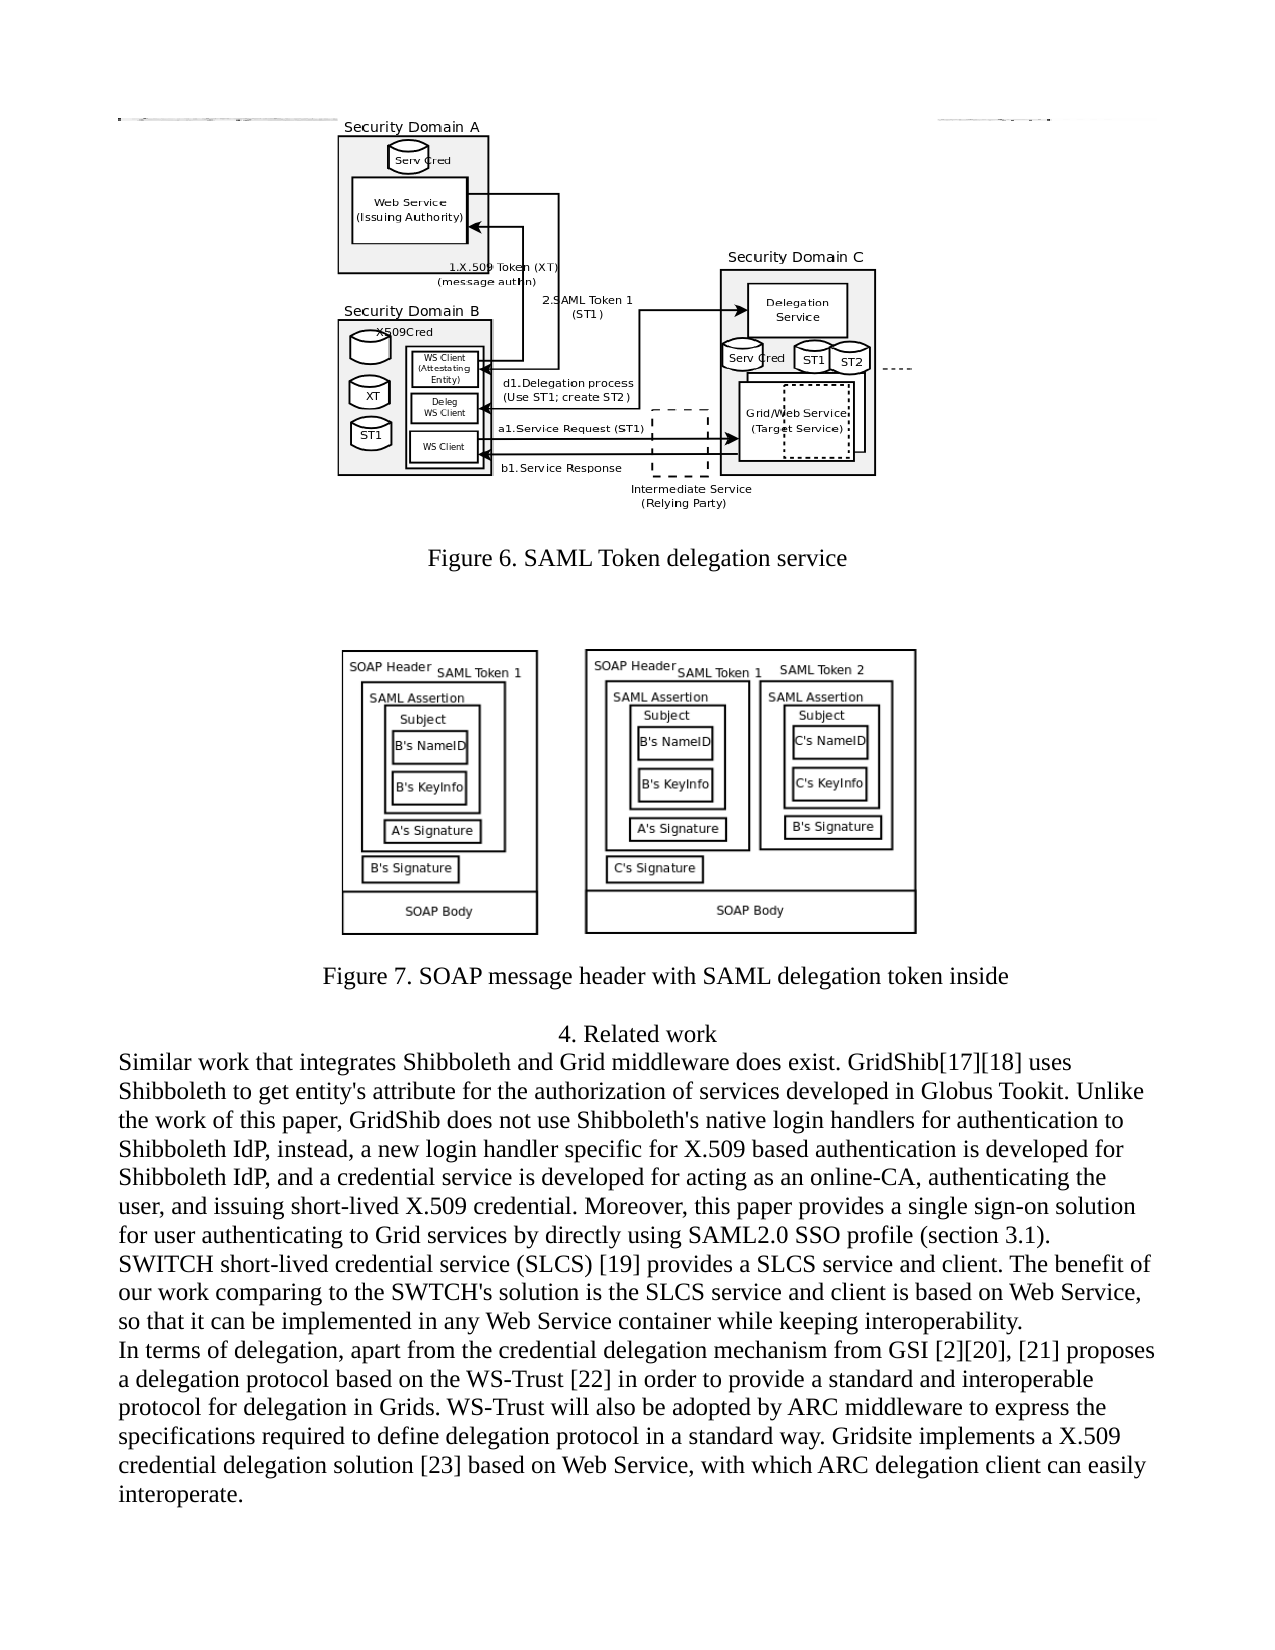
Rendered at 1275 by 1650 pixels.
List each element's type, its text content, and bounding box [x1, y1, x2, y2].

text 4. Related work [118, 1019, 1157, 1047]
text Figure 7. SOAP message header with SAML delegation token inside [118, 961, 1157, 990]
picture [341, 649, 918, 936]
text SWITCH short-lived credential service (SLCS) [19] provides a SLCS service and client. The benefit of our work comparing to the SWTCH's solution is the SLCS service and client is based on Web Service, so that it can be implemented in any Web Service container while keeping interoperability. [118, 1249, 1157, 1335]
picture [118, 118, 1157, 514]
text Figure 6. SAML Token delegation service [118, 543, 1157, 571]
text In terms of delegation, apart from the credential delegation mechanism from GSI [2][20], [21] proposes a delegation protocol based on the WS-Trust [22] in order to provide a standard and interoperable protocol for delegation in Grids. WS-Trust will also be adopted by ARC middleware to express the specifications required to define delegation protocol in a standard way. Gridsite implements a X.509 credential delegation solution [23] based on Web Service, with which ARC delegation client can easily interoperate. [118, 1335, 1157, 1507]
text Similar work that integrates Shibboleth and Grid middleware does exist. GridShib[17][18] uses Shibboleth to get entity's attribute for the authorization of services developed in Globus Tookit. Unlike the work of this paper, GridShib does not use Shibboleth's native login handlers for authentication to Shibboleth IdP, instead, a new login handler specific for X.509 based authentication is developed for Shibboleth IdP, and a credential service is developed for acting as an online-CA, authenticating the user, and issuing short-lived X.509 credential. Moreover, this paper provides a single sign-on solution for user authenticating to Grid services by directly using SAML2.0 SSO profile (section 3.1). [118, 1047, 1157, 1249]
